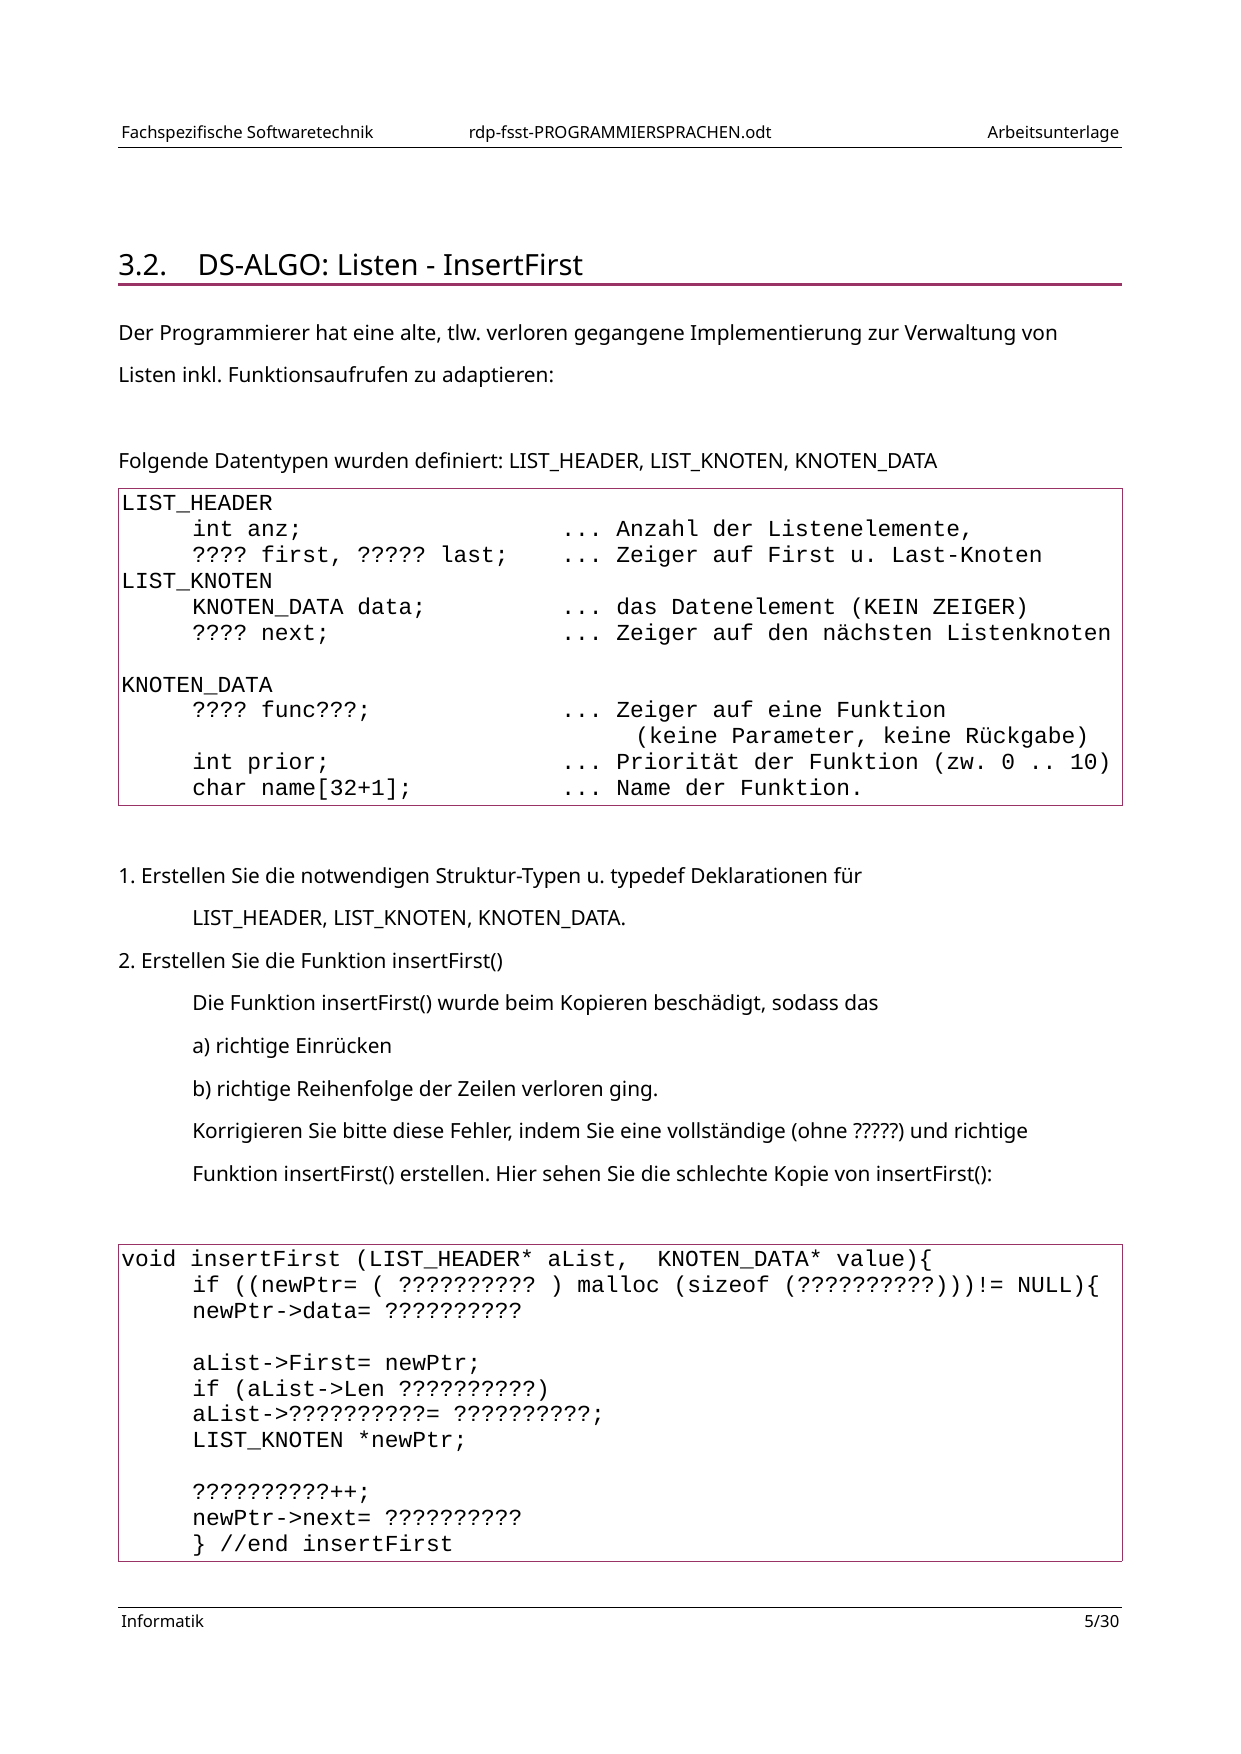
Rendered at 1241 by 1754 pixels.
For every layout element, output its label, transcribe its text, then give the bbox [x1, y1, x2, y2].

text newPtr->next= ?????????? [119, 1503, 1122, 1529]
text ???? func???; ... Zeiger auf eine Funktion [119, 696, 1122, 722]
text } //end insertFirst [119, 1529, 1122, 1561]
text aList->First= newPtr; [119, 1348, 1122, 1374]
text KNOTEN_DATA data; ... das Datenelement (KEIN ZEIGER) [119, 592, 1122, 618]
text (keine Parameter, keine Rückgabe) [119, 722, 1122, 748]
text char name[32+1]; ... Name der Funktion. [119, 774, 1122, 805]
text void insertFirst (LIST_HEADER* aList, KNOTEN_DATA* value){ [119, 1245, 1122, 1270]
text LIST_HEADER, LIST_KNOTEN, KNOTEN_DATA. [118, 903, 1122, 932]
text newPtr->data= ?????????? [119, 1296, 1122, 1322]
text ???? next; ... Zeiger auf den nächsten Listenknoten [119, 618, 1122, 670]
text if ((newPtr= ( ?????????? ) malloc (sizeof (??????????)))!= NULL){ [119, 1270, 1122, 1296]
text ???? first, ????? last; ... Zeiger auf First u. Last-Knoten [119, 540, 1122, 566]
text LIST_KNOTEN *newPtr; [119, 1426, 1122, 1452]
subtitle DS-ALGO: Listen - InsertFirst [118, 244, 1122, 283]
text int anz; ... Anzahl der Listenelemente, [119, 514, 1122, 540]
text aList->??????????= ??????????; [119, 1400, 1122, 1426]
text if (aList->Len ??????????) [119, 1374, 1122, 1400]
text 2. Erstellen Sie die Funktion insertFirst() [118, 946, 1122, 974]
text LIST_HEADER [119, 489, 1122, 514]
text Funktion insertFirst() erstellen. Hier sehen Sie die schlechte Kopie von insertFirst(): [118, 1159, 1122, 1187]
text Die Funktion insertFirst() wurde beim Kopieren beschädigt, sodass das [118, 988, 1122, 1017]
text LIST_KNOTEN [119, 566, 1122, 592]
text int prior; ... Priorität der Funktion (zw. 0 .. 10) [119, 748, 1122, 774]
text Folgende Datentypen wurden definiert: LIST_HEADER, LIST_KNOTEN, KNOTEN_DATA [118, 446, 1122, 474]
text 1. Erstellen Sie die notwendigen Struktur-Typen u. typedef Deklarationen für [118, 861, 1122, 889]
text b) richtige Reihenfolge der Zeilen verloren ging. [118, 1074, 1122, 1102]
text a) richtige Einrücken [118, 1031, 1122, 1059]
text ??????????++; [119, 1478, 1122, 1503]
text Korrigieren Sie bitte diese Fehler, indem Sie eine vollständige (ohne ?????) und richtige [118, 1116, 1122, 1145]
text Der Programmierer hat eine alte, tlw. verloren gegangene Implementierung zur Verwaltung von Listen inkl. Funktionsaufrufen zu adaptieren: [118, 318, 1122, 389]
text KNOTEN_DATA [119, 670, 1122, 696]
